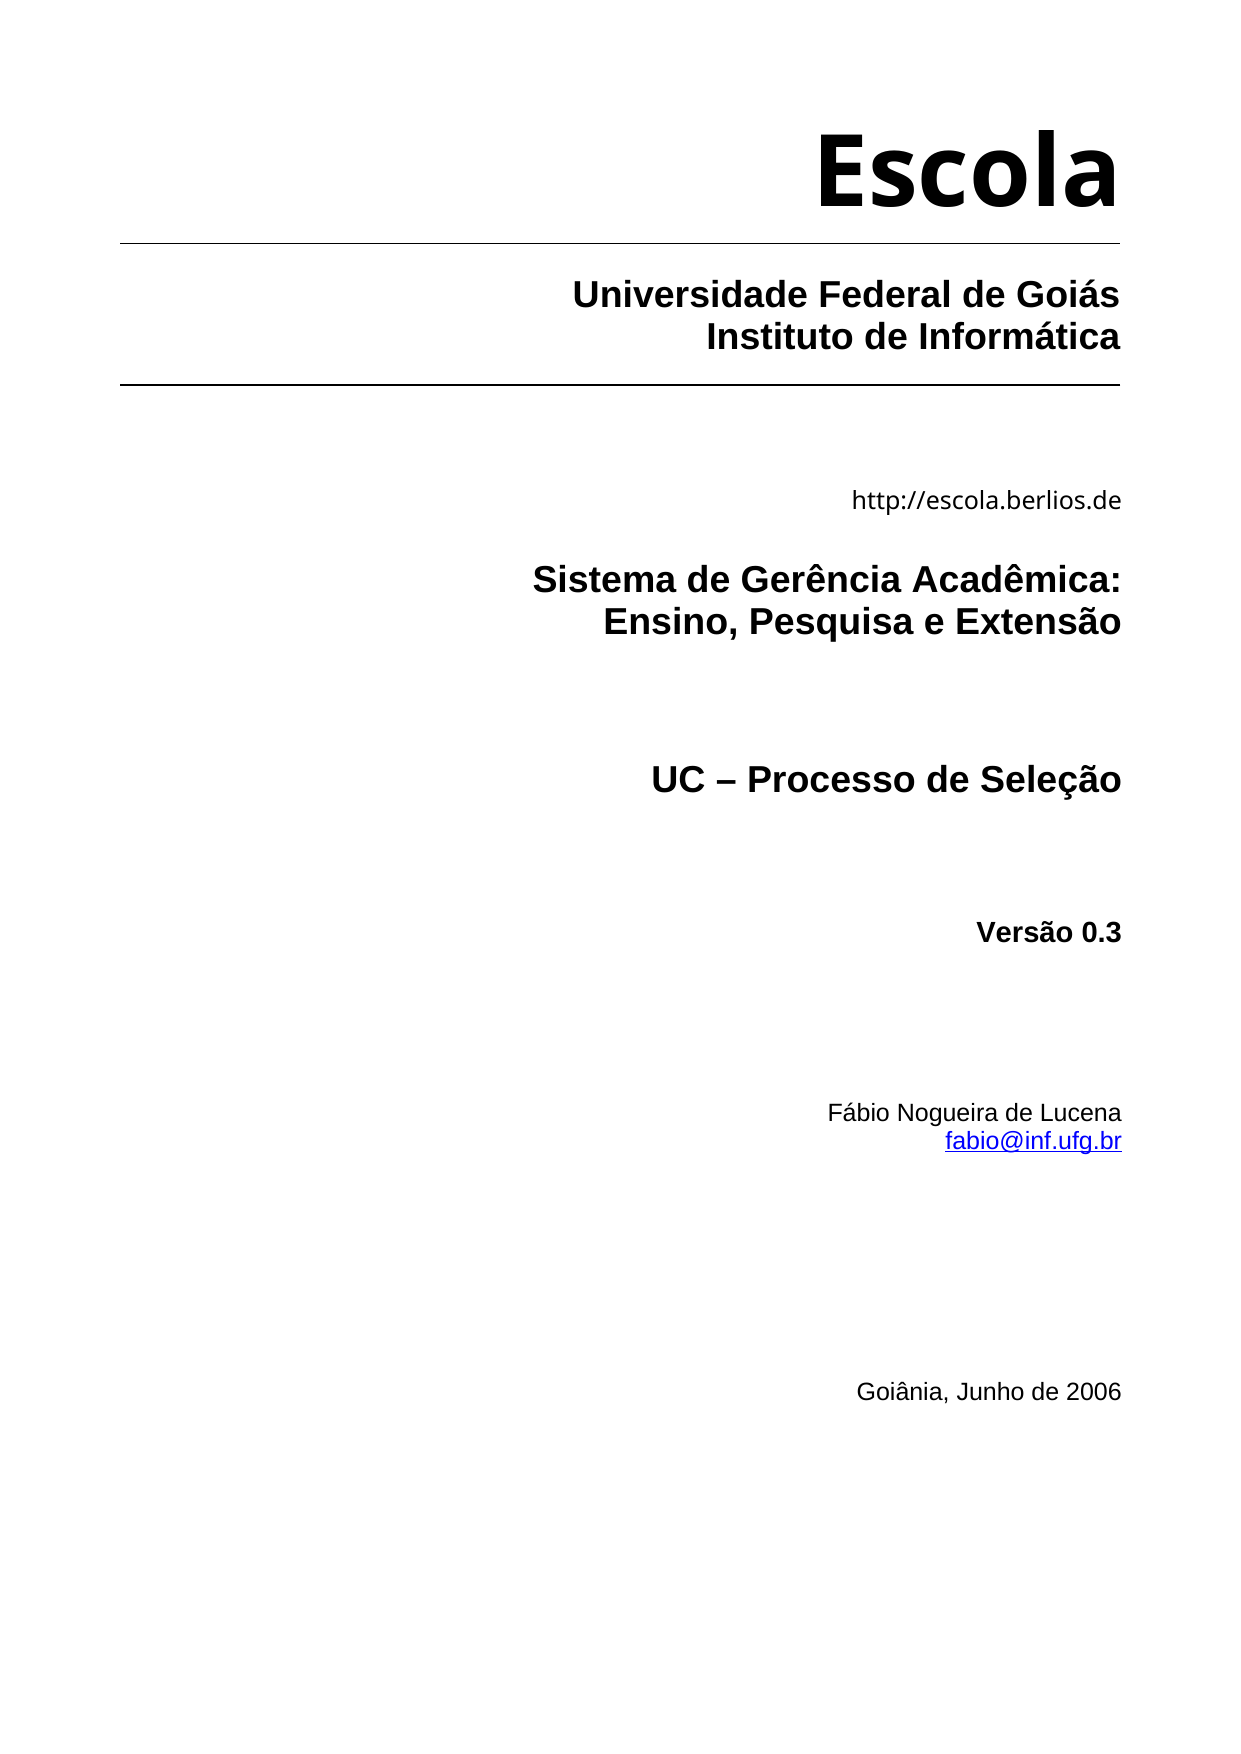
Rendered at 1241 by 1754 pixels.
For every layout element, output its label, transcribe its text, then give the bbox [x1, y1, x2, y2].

text http://escola.berlios.de Sistema de Gerência Acadêmica: Ensino, Pesquisa e Extensão [119, 482, 1122, 642]
text Fábio Nogueira de Lucena fabio@inf.ufg.br [119, 1099, 1122, 1155]
text UC – Processo de Seleção [119, 758, 1122, 800]
text Goiânia, Junho de 2006 [119, 1378, 1122, 1431]
text Versão 0.3 [119, 916, 1122, 949]
